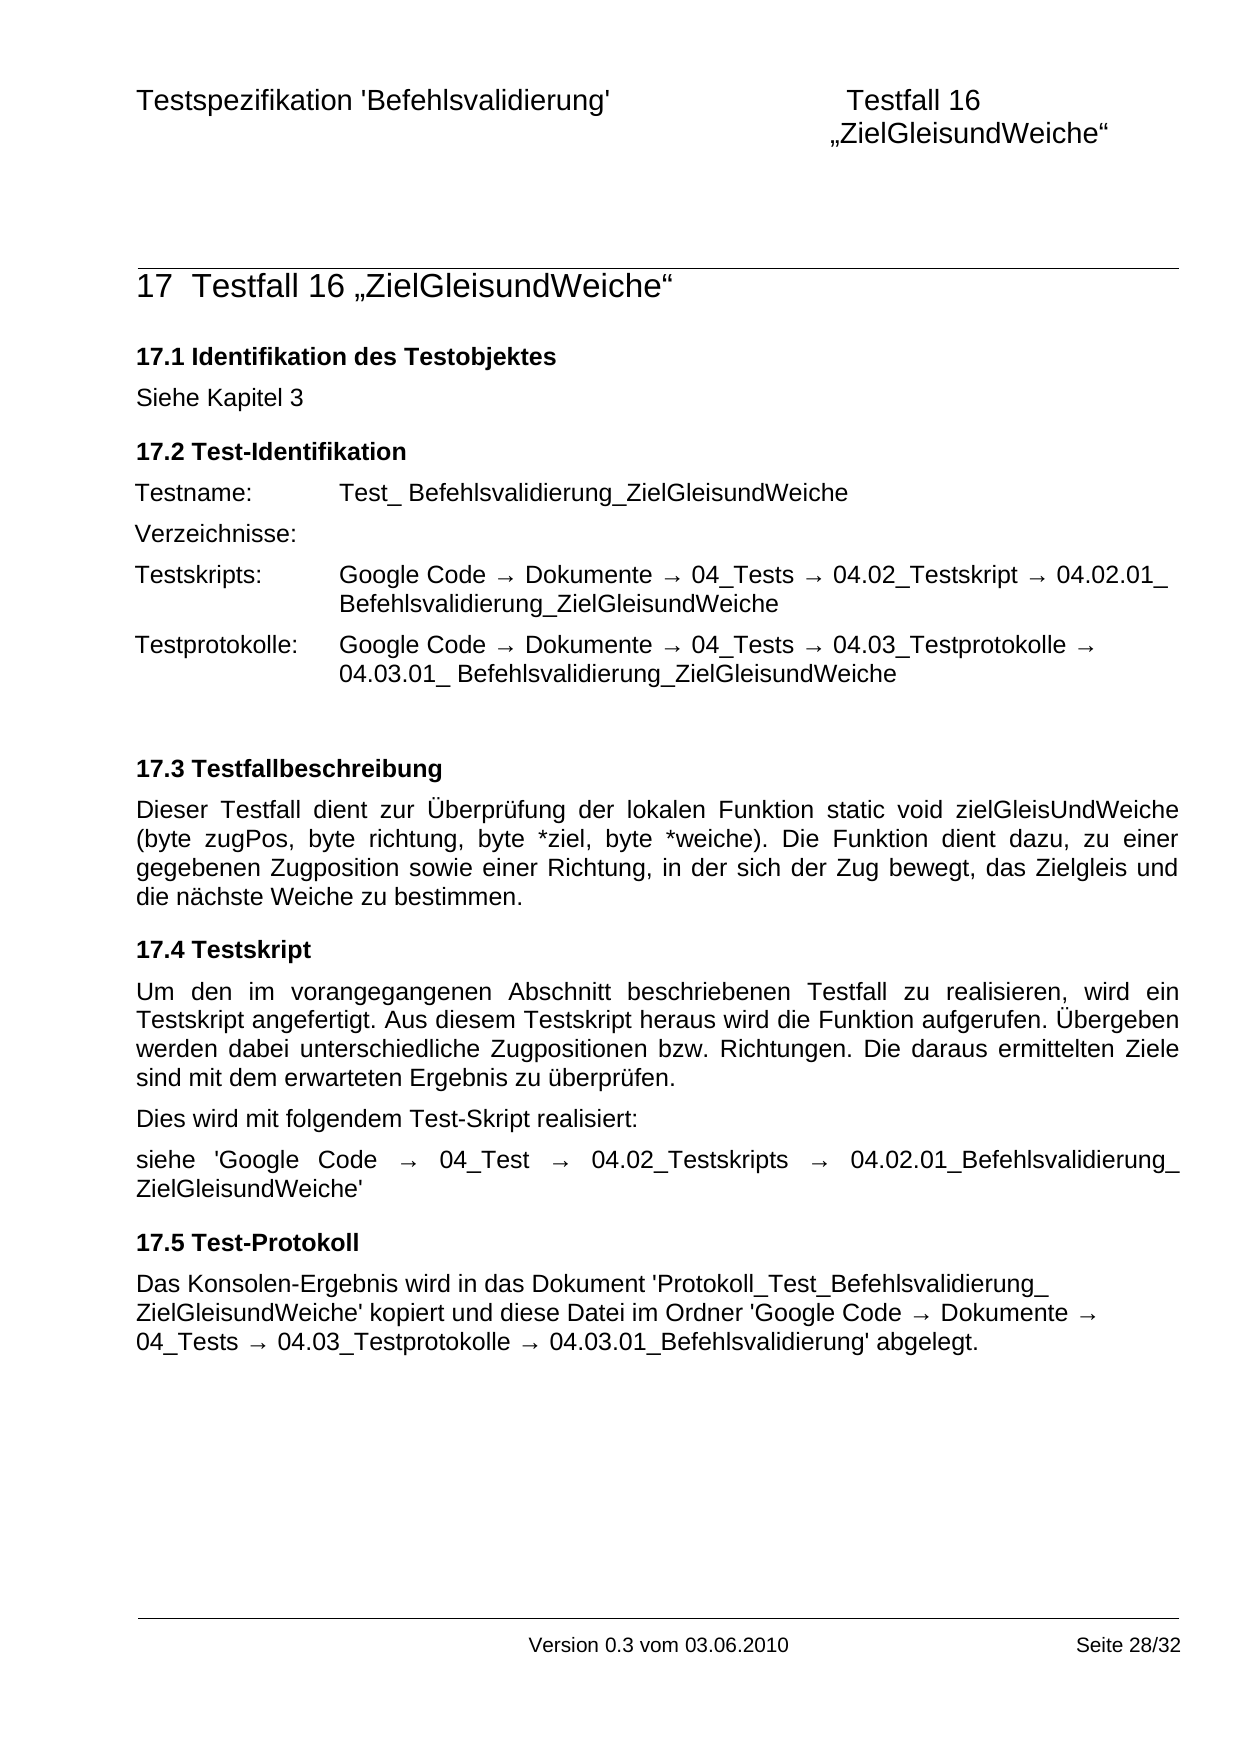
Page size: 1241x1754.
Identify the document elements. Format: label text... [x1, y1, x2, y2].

subtitle Test-Protokoll [136, 1228, 1181, 1257]
text Dieser Testfall dient zur Überprüfung der lokalen Funktion static void zielGleisUndWeiche (byte zugPos, byte richtung, byte *ziel, byte *weiche). Die Funktion dient dazu, zu einer gegebenen Zugposition sowie einer Richtung, in der sich der Zug bewegt, das Zielgleis und die nächste Weiche zu bestimmen. [136, 796, 1181, 911]
subtitle Identifikation des Testobjektes [136, 342, 1181, 371]
text Um den im vorangegangenen Abschnitt beschriebenen Testfall zu realisieren, wird ein Testskript angefertigt. Aus diesem Testskript heraus wird die Funktion aufgerufen. Übergeben werden dabei unterschiedliche Zugpositionen bzw. Richtungen. Die daraus ermittelten Ziele sind mit dem erwarteten Ergebnis zu überprüfen. [136, 977, 1181, 1092]
text Testskripts: Google Code → Dokumente → 04_Tests → 04.02_Testskript → 04.02.01_ Befehlsvalidierung_ZielGleisundWeiche [134, 561, 1181, 618]
text Testname: Test_ Befehlsvalidierung_ZielGleisundWeiche [134, 478, 1181, 507]
text siehe 'Google Code → 04_Test → 04.02_Testskripts → 04.02.01_Befehlsvalidierung_ ZielGleisundWeiche' [136, 1146, 1181, 1203]
subtitle Testskript [136, 936, 1181, 964]
subtitle Test-Identifikation [136, 437, 1181, 466]
subtitle Testfallbeschreibung [136, 754, 1181, 783]
text Dies wird mit folgendem Test-Skript realisiert: [136, 1104, 1181, 1133]
text Das Konsolen-Ergebnis wird in das Dokument 'Protokoll_Test_Befehlsvalidierung_ ZielGleisundWeiche' kopiert und diese Datei im Ordner 'Google Code → Dokumente → 04_Tests → 04.03_Testprotokolle → 04.03.01_Befehlsvalidierung' abgelegt. [136, 1269, 1181, 1356]
text Verzeichnisse: [134, 519, 1181, 548]
subtitle Testfall 16 „ZielGleisundWeiche“ [136, 289, 1181, 304]
text Testprotokolle: Google Code → Dokumente → 04_Tests → 04.03_Testprotokolle → 04.03.01_ Befehlsvalidierung_ZielGleisundWeiche [134, 631, 1181, 688]
text Siehe Kapitel 3 [136, 383, 1181, 412]
